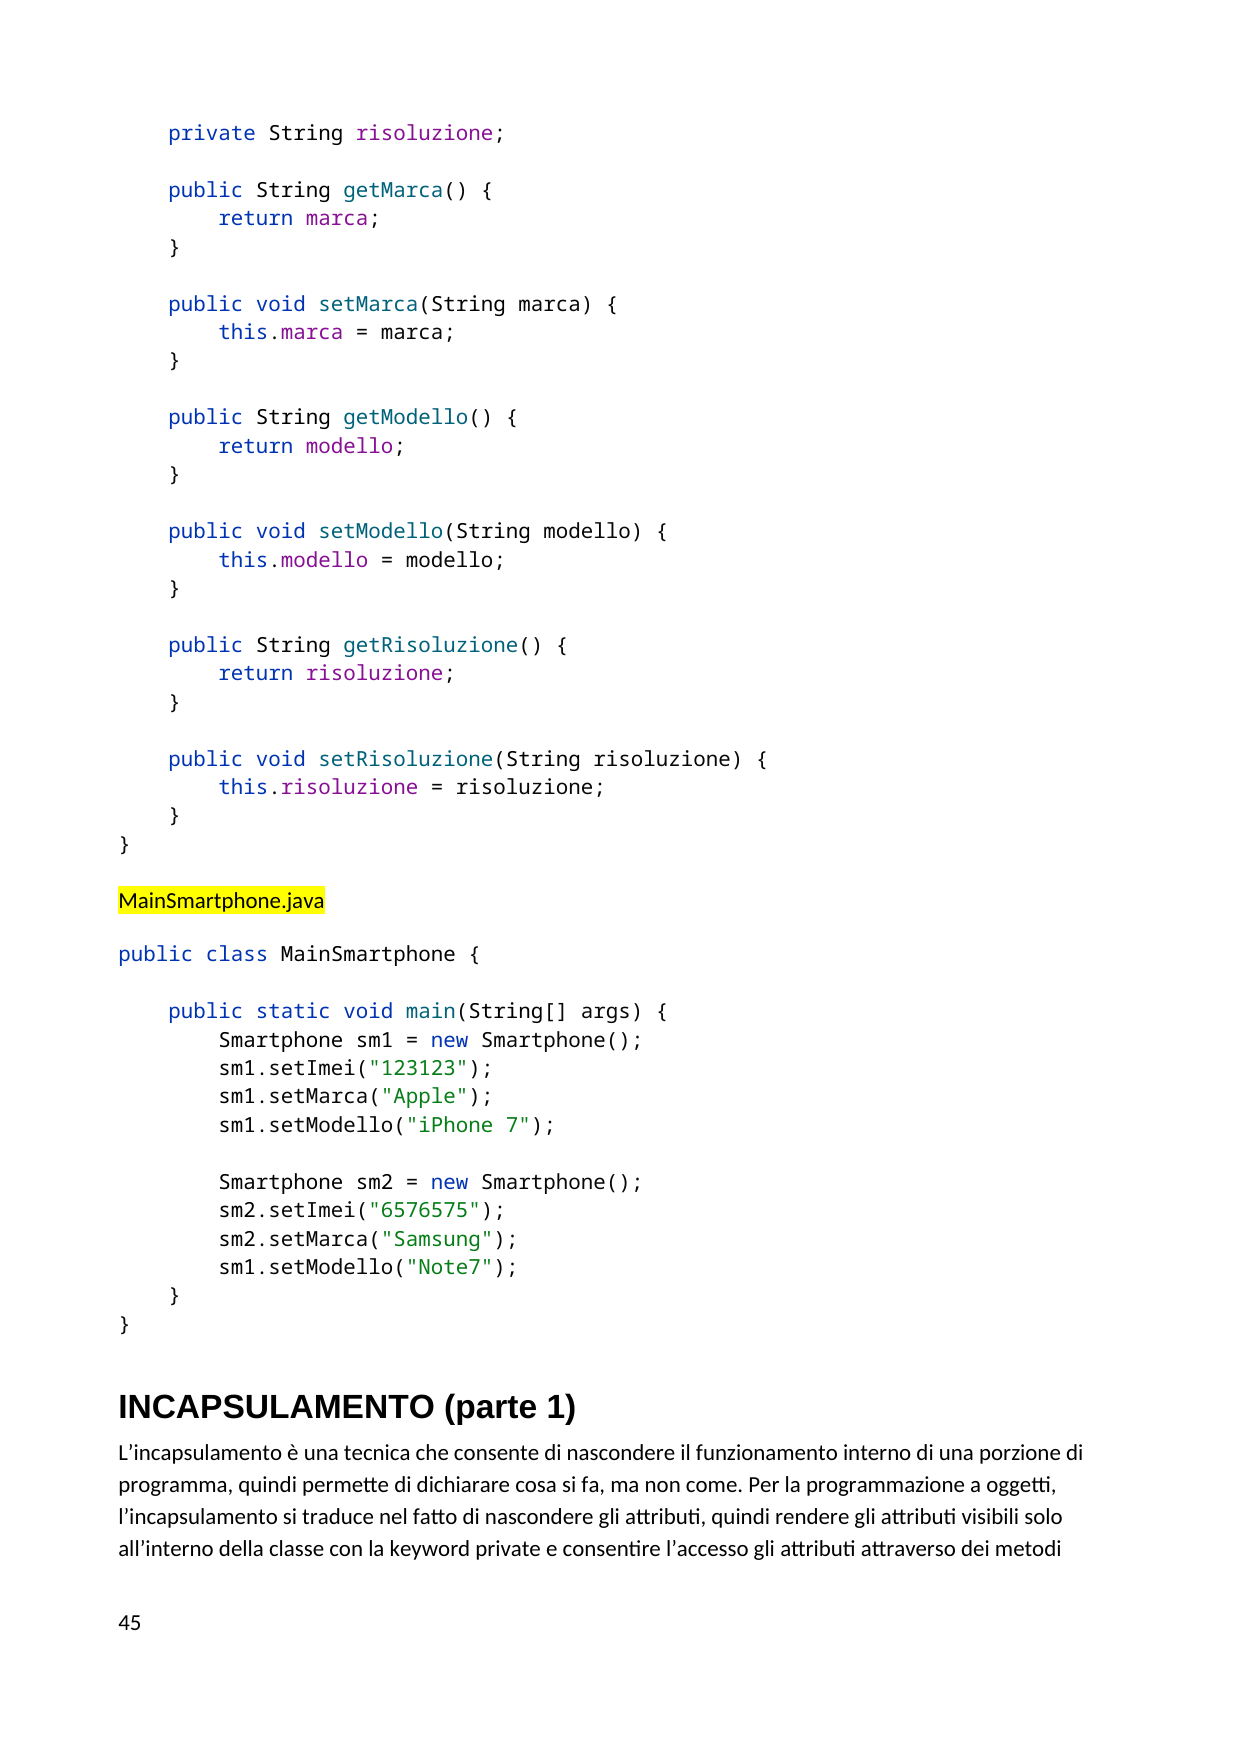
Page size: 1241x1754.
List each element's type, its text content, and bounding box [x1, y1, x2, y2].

subtitle INCAPSULAMENTO (parte 1) [118, 1387, 1122, 1425]
text public class MainSmartphone { public static void main(String[] args) { Smartphone sm1 = new Smartphone(); sm1.setImei("123123"); sm1.setMarca("Apple"); sm1.setModello("iPhone 7"); Smartphone sm2 = new Smartphone(); sm2.setImei("6576575"); sm2.setMarca("Samsung"); sm1.setModello("Note7"); } } [118, 939, 1122, 1337]
text MainSmartphone.java [118, 886, 1122, 914]
text L’incapsulamento è una tecnica che consente di nascondere il funzionamento interno di una porzione di programma, quindi permette di dichiarare cosa si fa, ma non come. Per la programmazione a oggetti, l’incapsulamento si traduce nel fatto di nascondere gli attributi, quindi rendere gli attributi visibili solo all’interno della classe con la keyword private e consentire l’accesso gli attributi attraverso dei metodi [118, 1438, 1122, 1562]
text private String risoluzione; public String getMarca() { return marca; } public void setMarca(String marca) { this.marca = marca; } public String getModello() { return modello; } public void setModello(String modello) { this.modello = modello; } public String getRisoluzione() { return risoluzione; } public void setRisoluzione(String risoluzione) { this.risoluzione = risoluzione; } } [118, 118, 1122, 857]
